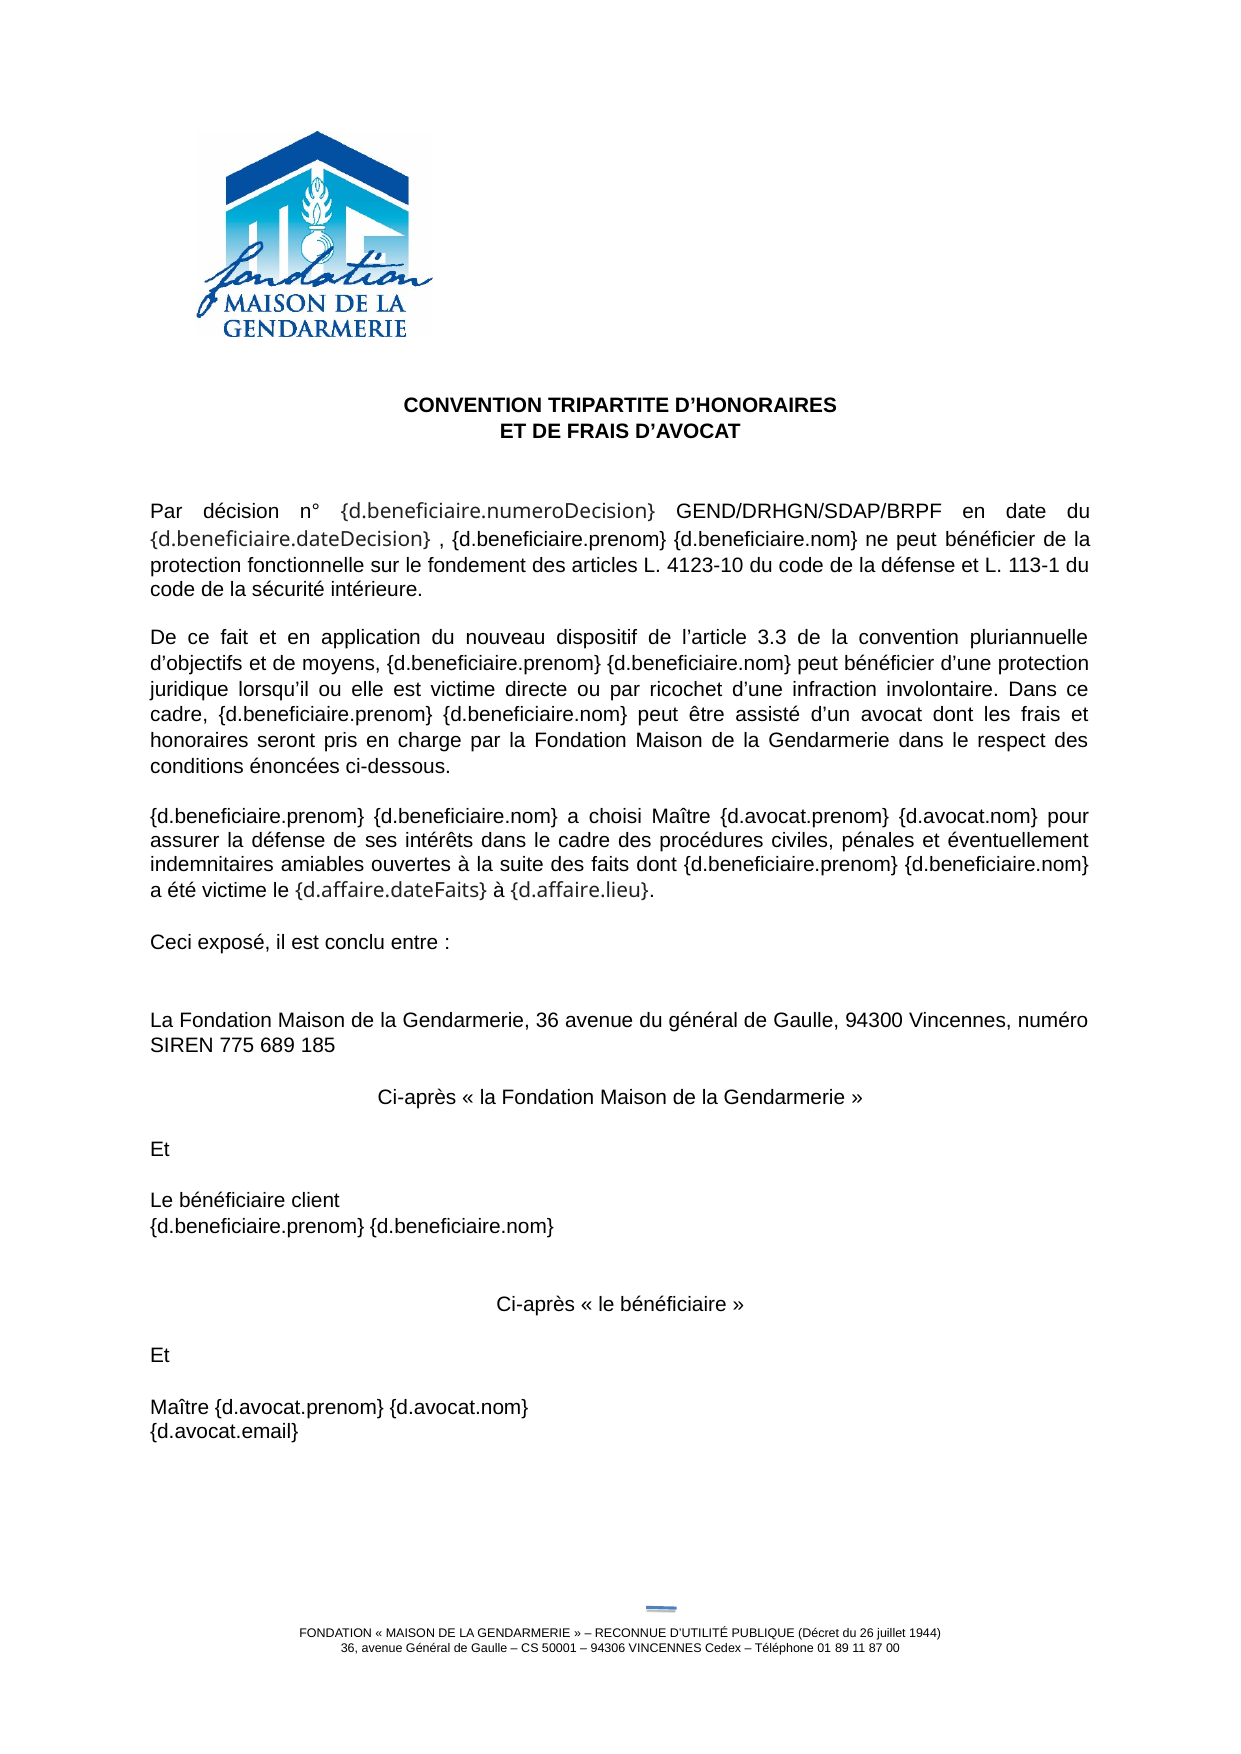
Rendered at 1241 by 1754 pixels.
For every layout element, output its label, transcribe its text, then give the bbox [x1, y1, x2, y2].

text Ci-après « le bénéficiaire » [150, 1292, 1090, 1316]
text Le bénéficiaire client [150, 1188, 1090, 1212]
text ET DE FRAIS D’AVOCAT [150, 418, 1090, 442]
text Et [150, 1343, 1090, 1367]
text {d.beneficiaire.prenom} {d.beneficiaire.nom} [150, 1214, 1090, 1238]
text De ce fait et en application du nouveau dispositif de l’article 3.3 de la convention pluriannuelle d’objectifs et de moyens, {d.beneficiaire.prenom} {d.beneficiaire.nom} peut bénéficier d’une protection juridique lorsqu’il ou elle est victime directe ou par ricochet d’une infraction involontaire. Dans ce cadre, {d.beneficiaire.prenom} {d.beneficiaire.nom} peut être assisté d’un avocat dont les frais et honoraires seront pris en charge par la Fondation Maison de la Gendarmerie dans le respect des conditions énoncées ci-dessous. [150, 625, 1090, 778]
text CONVENTION TRIPARTITE D’HONORAIRES [150, 393, 1090, 417]
picture [196, 131, 433, 337]
text Maître {d.avocat.prenom} {d.avocat.nom} [150, 1395, 1090, 1419]
text Par décision n° {d.beneficiaire.numeroDecision} GEND/DRHGN/SDAP/BRPF en date du {d.beneficiaire.dateDecision} , {d.beneficiaire.prenom} {d.beneficiaire.nom} ne peut bénéficier de la protection fonctionnelle sur le fondement des articles L. 4123-10 du code de la défense et L. 113-1 du code de la sécurité intérieure. [150, 496, 1090, 601]
text Ci-après « la Fondation Maison de la Gendarmerie » [150, 1085, 1090, 1109]
text Et [150, 1137, 1090, 1161]
text {d.beneficiaire.prenom} {d.beneficiaire.nom} a choisi Maître {d.avocat.prenom} {d.avocat.nom} pour assurer la défense de ses intérêts dans le cadre des procédures civiles, pénales et éventuellement indemnitaires amiables ouvertes à la suite des faits dont {d.beneficiaire.prenom} {d.beneficiaire.nom} a été victime le {d.affaire.dateFaits} à {d.affaire.lieu}. [150, 804, 1090, 904]
text La Fondation Maison de la Gendarmerie, 36 avenue du général de Gaulle, 94300 Vincennes, numéro SIREN 775 689 185 [150, 1007, 1090, 1057]
text {d.avocat.email} [150, 1419, 1090, 1443]
text Ceci exposé, il est conclu entre : [150, 930, 1090, 954]
